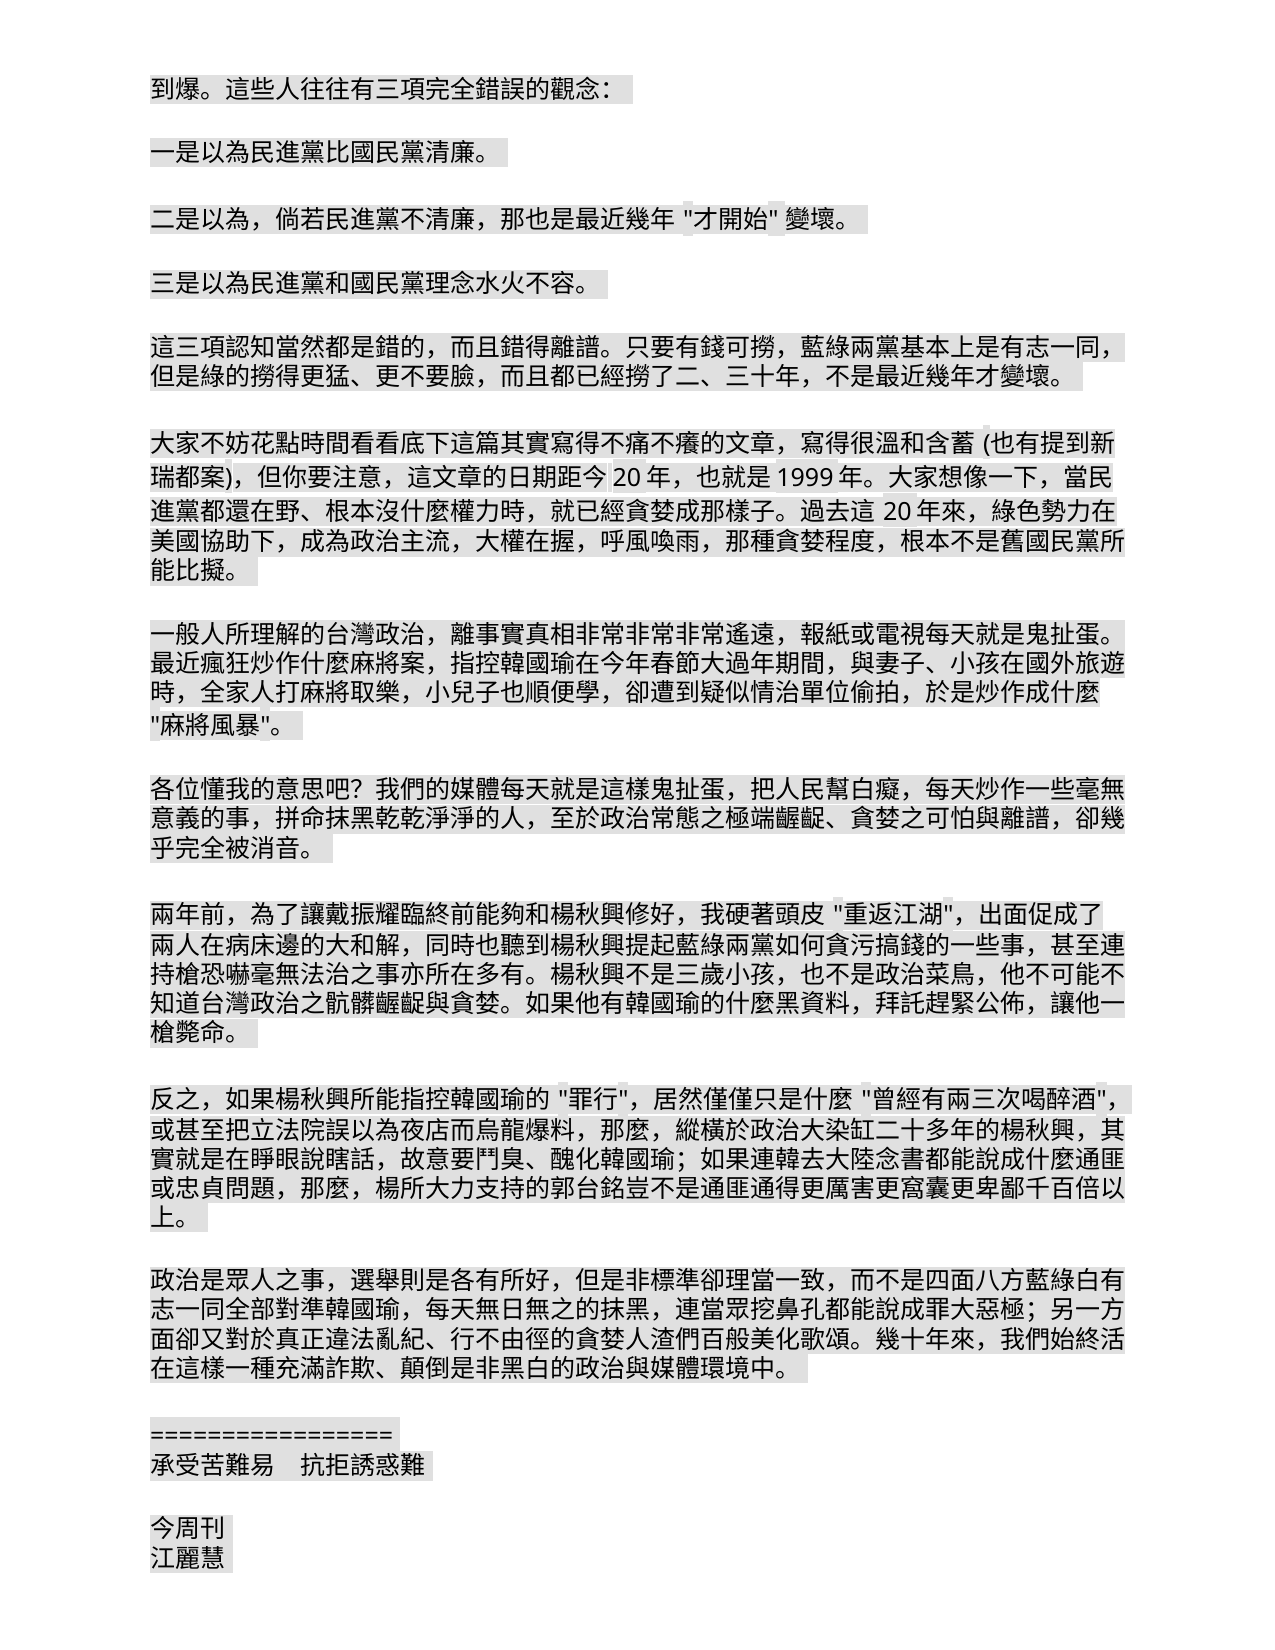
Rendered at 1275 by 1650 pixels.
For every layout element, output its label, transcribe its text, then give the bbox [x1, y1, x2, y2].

text 卡韓政變 (147)：還記得新瑞都嗎？ 陳真 2019. 08. 19. 當一個人瘋狂地以各種莫須有的罪名、空洞修辭與渲染乃至造謠與抹黑，來對一個無辜的人進行人格毀滅時，可能的動機有二，一是啣命行事，一是私人因素，抑或是兩者兼具。 市面上普遍傳言，楊秋興原本以為可以擔任高雄市副市長，不料事與願違，因而挾怨報復韓國瑜。這事當然永遠不可能證實，不過我相信，倘若當初韓國瑜提名他當副市長，賦予大權，今天的楊秋興絕不會把韓國瑜當成殺父仇人般地拼命抹黑。 楊秋興是郭台銘的人馬，這點無可否認；郭自然很樂意看到楊抓狂似地攻擊韓國瑜，但若要說郭台銘可以操控楊秋興到這等瘋狂地步，恐怕也不太容易。也就是說，楊秋興之攻擊韓國瑜，欲置之於死地，相當程度上是出於自發性。 這讓我想到一件事。這事若要說完，恐怕得說上七天七夜。常有人問我官商如何勾結，我心裏不時就會想到這個案子。這案子可說是李登輝展開黑金政治的第一道序幕，發生在距今大約25-26年前。一個人倘若想了解台灣政治這門 "生意" 的基本運作，那麼，這案子就是個經典教材，叫做新瑞都案。 市面上有部電影叫 "血觀音"，據說就是以這案子做為劇本。我沒看過這電影，但是短短兩小時的電影恐怕也只能拍出冰山一角；其陰暗複雜與醜陋程度，匪夷所思，令人瞠目結舌，牽扯無數藍綠政治人物，大家都想從中撈上一大票；吃相之難看，令人觸目驚心。光是其中僅僅一人之回扣，就高達將近11億。你想，你得撈上多少錢，才能支付各方豺狼虎豹十幾億？台灣所謂民主就是這麼一回事，金山銀山任你吃到飽，難怪大家為了權力之爭奪可以如此不擇手段。 可是，你隨便去問個台灣人，絕大多數人肯定不知道什麼是新瑞都案。我之所以對之耳熟能詳是因為我過去的黨外政治參與大多在高雄縣，對高雄各派系特別是余家班所屬的黑派，更是瞭若指掌。其次，我直接、間接認識這個案子的一些當事人，包括余家班以及這案子的核心人物蘇惠珍。蘇惠珍的先生叫鄒武鑑，台獨聯盟中央委員，擔任過 FAPA (台灣人公共事務會) 的執行長，屬海外黑名單，闖關回台後曾坐過牢。 我始終難以理解一種矛盾，很困惑。1991年，在一次和林義雄的單獨會面中，我曾經拿這項困惑來請教林義雄。我的困惑是這樣：我相信一些人反國民黨之腐敗確實出於真心，但是，既然你真心反對腐敗，為何當自己有機會扯濫污、搞錢弄權時，卻照樣還是可以搞得比國民黨還誇張離譜？難道你不知道這是矛盾、錯亂的嗎？難道你有兩顆心？一顆純潔向善，一顆貪婪腐敗？ 林義雄並沒有直接回答我的困惑，反倒問我有何看法？我說，也許那是因為人們很容易把自己的惡行放在一種具有多元生命經驗的意義架構底下來理解，從而為自己找到很多自我豁免的理由。但是，當我們看待旁人的惡行時，既有的多元生命架構就被抽離了，被概念化了，變成一種純屬客觀的是非概念與罪行。雖是題外話，但這卻也是我對蘇惠珍的一個強烈感受。就我近距離的觀察與了解，她一方面對公眾事務滿懷熱情與理想，一方面卻又搞出這麼大的一個貪瀆案件，幾乎集合了一大半的藍綠政客一起撈油水。難道她不知道這是矛盾、錯亂的？難道她有兩顆心？一顆純潔向善，一顆貪婪腐敗？ 我沒法詳談這個案子，想了解的人，只能請你自行想辦法去探索。這案子很典型，充滿官商勾結的各種基本元素：掏空、賄賂、違法超貸、回扣、土地變更、關說、分贓、五鬼搬運、違法開發、威脅恐嚇等等等。這案子發生在距今至少四分之一個世紀前，但至今依舊餘波盪漾。 見多了這些狗皮倒灶之事，讓當時年少的我越發相信美好人性之罕見與可貴；絕大多數人事實上都過不了權位利祿這一關，更不用說億萬橫財與大權在握的巨大誘惑了。 話說義聯集團的林義守和楊秋興頗有私交，林義守的一大堆開發案全是在楊秋興擔任高雄縣長任內通過。可是，其中有個義大世界二期開發案，因涉及一些違規 (應該還不至於違法)，後來遭到陳菊的禁建 (感覺像是一種不成比例的政治報復)；纏訟八年，今年三月底法院判決林義守敗訴定讞，無法申請數百億之國賠。 至於新瑞都這塊龐大土地的所有權，去年 (2018年)八月卻轉移到林義守手上，以每坪僅三萬多元的超低價格取得。這塊蘊含龐大暴利的土地，陳菊於2016 年原本打算解編復歸農地，但遭到當時的業主板信銀行之再三陳情而擱置。林義守於去年高雄市長選舉前以超低價格取得這塊土地，原本以為，一旦他及楊秋興所大力支持的韓國瑜當選，俗新瑞都案的 "大湖工商綜合區開發計畫案" 將可順利大展鴻圖。 萬萬沒想到，韓國瑜當選之後不到兩個月，於今年一月卻依法把這塊工商用地全區全數回歸為農地，因為相關執照於2001年就已過期。雖然做得比陳菊還狠，但這事就法論法，理當沒有爭議，林義守卻氣得跳腳，想必楊秋興也一定很不爽。當然，我同樣無法證明楊秋興之瘋狂抹黑鬥臭韓國瑜與此有關。 很多人 (比方說年輕一代)，對政治很熱衷，卻又動輒蠢血沸騰，很容易被操弄、欺瞞，傻到爆。這些人往往有三項完全錯誤的觀念： 一是以為民進黨比國民黨清廉。 二是以為，倘若民進黨不清廉，那也是最近幾年 "才開始" 變壞。 三是以為民進黨和國民黨理念水火不容。 這三項認知當然都是錯的，而且錯得離譜。只要有錢可撈，藍綠兩黨基本上是有志一同，但是綠的撈得更猛、更不要臉，而且都已經撈了二、三十年，不是最近幾年才變壞。 大家不妨花點時間看看底下這篇其實寫得不痛不癢的文章，寫得很溫和含蓄 (也有提到新瑞都案)，但你要注意，這文章的日期距今20年，也就是1999年。大家想像一下，當民進黨都還在野、根本沒什麼權力時，就已經貪婪成那樣子。過去這 20年來，綠色勢力在美國協助下，成為政治主流，大權在握，呼風喚雨，那種貪婪程度，根本不是舊國民黨所能比擬。 一般人所理解的台灣政治，離事實真相非常非常非常遙遠，報紙或電視每天就是鬼扯蛋。最近瘋狂炒作什麼麻將案，指控韓國瑜在今年春節大過年期間，與妻子、小孩在國外旅遊時，全家人打麻將取樂，小兒子也順便學，卻遭到疑似情治單位偷拍，於是炒作成什麼 "麻將風暴"。 各位懂我的意思吧？我們的媒體每天就是這樣鬼扯蛋，把人民幫白癡，每天炒作一些毫無意義的事，拼命抹黑乾乾淨淨的人，至於政治常態之極端齷齪、貪婪之可怕與離譜，卻幾乎完全被消音。 兩年前，為了讓戴振耀臨終前能夠和楊秋興修好，我硬著頭皮 "重返江湖"，出面促成了兩人在病床邊的大和解，同時也聽到楊秋興提起藍綠兩黨如何貪污搞錢的一些事，甚至連持槍恐嚇毫無法治之事亦所在多有。楊秋興不是三歲小孩，也不是政治菜鳥，他不可能不知道台灣政治之骯髒齷齪與貪婪。如果他有韓國瑜的什麼黑資料，拜託趕緊公佈，讓他一槍斃命。 反之，如果楊秋興所能指控韓國瑜的 "罪行"，居然僅僅只是什麼 "曾經有兩三次喝醉酒"，或甚至把立法院誤以為夜店而烏龍爆料，那麼，縱橫於政治大染缸二十多年的楊秋興，其實就是在睜眼說瞎話，故意要鬥臭、醜化韓國瑜；如果連韓去大陸念書都能說成什麼通匪或忠貞問題，那麼，楊所大力支持的郭台銘豈不是通匪通得更厲害更窩囊更卑鄙千百倍以上。 政治是眾人之事，選舉則是各有所好，但是非標準卻理當一致，而不是四面八方藍綠白有志一同全部對準韓國瑜，每天無日無之的抹黑，連當眾挖鼻孔都能說成罪大惡極；另一方面卻又對於真正違法亂紀、行不由徑的貪婪人渣們百般美化歌頌。幾十年來，我們始終活在這樣一種充滿詐欺、顛倒是非黑白的政治與媒體環境中。 ================= 承受苦難易 抗拒誘惑難 今周刊 江麗慧 1999. 11. 25. 前一陣子的台肥炒股案，扯出民進黨人經營的新瑞都和國民黨黨營事業大掌櫃泰英間有不可告人的「親密關係」。這些人以搞政治的手法操控商業行為，把過去民進黨「反商」的形象瞬間扭轉成「擁商」，而且陣容之堅強、交易之複雜，讓外界質疑民進黨愈來愈有財團化的傾向了。不過，這是民進黨邁向執政的嚴厲考驗。套用一句民進黨前主席施明德的名言：「承受苦難容易，抗拒誘惑很難。」許多民進黨人正陷入天人交戰的情境。 剛過完十三歲生日的民進黨，已是台灣十三個縣市的執政黨了，執政人口占全國總人口數的六六．二一％，執政面積則為四七．五五％。和國民黨長期「一黨獨大」相較，民進黨不算太壯大，但它對政商關係的經營，卻深具潛力，非僅看準高科技明星產業猛投資，也不放棄與傳統產業企業主策略聯盟，許多「科技新貴」正順勢而生。 黃信介與余陳月瑛是「土地公」與「土地婆」 以前民進黨的街頭革命精神，讓它成為企業界眼中社會不安定的因素，所以民進黨只能和企業主以理念神交，卻無法合作深交。在那個靠罵國民黨就能當選的年代，民進黨人批判、臧否對手的能力，通常就是他們政治獻金的「身價」，造就了不少全國性政治明星。像陳水扁和長榮集團張榮發，謝長廷和日成營造王世堅等之間關係都非同小可。 在民進黨內真正自己經營事業的人，都是祖上有德留下家業，像陽信商銀董事長陳勝宏、環球證券董事長林文郎等，他們是黨內少見具有市場色彩的生意人；或是先人眼光獨到，讓子孫成為「大地主」的，像余陳月瑛和黃信介是黨內南北兩大地王，因為他們常常接濟同志，而成為民進黨的「土地婆」和「土地公」；也有憑著自己的一技之長，而有專業收入，過著不錯生活的，像陳繼盛、江鵬堅等多位律師出身者。其餘多數為小康之家，生活不會太富裕，但至少餓不死人。 後來，民進黨在立法院席次成長快速，對許多政府政策也具有實質影響力，而且經濟自由化之後，許多賺錢機會都與立法院脫離不了關係，使立委身價水長船高，民進黨當然也不自外於這個大環境；加上民進黨在地方執政累積的資源，以及為順利執政而必須「政通人和」的壓力，各路人馬紛紛找上門來，使若干卸任縣市長特別容易沾腥附騷。不過，這現象也意味著民進黨人有更多機會「廣開錢路」，為自己的政治前途多作盤算。 究竟民進黨人如何從一窮二白的困境中，為自己創造「無限錢途」？甚至在去年金融風暴發生後，成為眾多地雷公司負責人爭相請見求援的對象？從民進黨政治人物中有愈來愈多的「董事長」、「總經理」看來，這不該是個虛擬問題。 林忠正投對明主邱復生 如果分類說明，可將民進黨政治人物賺錢方式概分成七種類型。第一種是「投效孟嘗君」型，以林忠正最富代表性。林忠正的財經學術背景，以及曾任黨主席 (施明德) 特別助理的身分，為著要幫民進黨募款，以及為施明德爭取政治獻金，而有較多機會與企業界接觸。 很多企業主眼見民進黨在台灣政壇勢力日漸茁壯，試著要與民進黨結交朋友之時，個性隨和、沒有架子、對財經議題又「一點就通」的林忠正，就是他們的最佳窗口。施明德幾次參選，林忠正協助功不可沒。而民進黨開始與企業主交往，林忠正為政、商兩界所做的語言、理念「翻譯」是重要觸媒。 由於林忠正遊走政商兩界人脈豐沛，深受施明德好友邱復生的賞識，而投效年代集團，先任副董事長，為年代規畫上櫃作業之後，又升任董事長，還常常為年代轉投資事業做顧問，成為邱復生進出商場的重要策士。林忠正為邱復生開疆闢土，也得到邱合理的禮遇和回饋。而且林忠正和民進黨的深厚淵源，相當程度也是邱復生精心選買的「政治保險」。 園區醫生柯建銘搖身變科技立委 第二類是「時勢造英雄」型。以柯建銘為最佳典範。柯建銘從第二屆開始擔任立法委員，適逢台灣高科技產業快速起飛，而且新竹科學園區又是他的選區，所以柯建銘以新竹中學、中山醫學院牙醫系、淡江管科所畢業的優異學歷，受到園區知識分子的歡迎。 而且柯建銘是最早經營園區的立委，又以經濟、預算和科技委員會為耕耘重點，目前是行政院ＮＩＩ民間諮詢委員會法規小組召集人，更是立院跨黨派次級團體「財經立法促進社」的副會長，因為天時、地利、人和全站他這邊，所以他是全台最資深、也是最有資源的「科技立委」。 由於柯建銘服務周到，不太會拒絕別人，牌桌上朋友也不少，所以除了經營地方之外，他服務種類眾多，常常必須「通勤應酬」，行程滿得擠不出時間休息。所以柯建銘為應付大量的服務業務，聘用陣容可觀的助理群，不但編制內助理月薪高人一等 (民進黨立委助理最高薪六萬元) ，而且還有很多兼差顧問，為選民打點各種疑難雜症，包括幫財務發生危機的企業主尋找資金。 因為柯建銘有為高科技業服務的經驗，對人又是來者不拒，所以他在全民電通投資公司成立時擔任總經理，前些時日又升任副董事長，為全民電通帶進成佳國際、資訊傳真和數位聯合等長期投資標的。柯建銘還代表全民電通擔任民視監察人。最近，他又不好意思拒絕年代集團的推派，出任年華投顧董事長一職。 繼柯建銘之後，民進黨內有心耕耘高科技人脈的，還有鄭寶清和王幸男兩人。龍潭渴望軟體園區是桃園地區立委鄭寶清的選區；而王幸男也頗用心經營南科，透過台南縣長陳唐山執政的資源，和他與奇美董事長許文龍之間多年的釣友情誼，王幸男很有優勢為角逐下屆縣長打根基。 吳子嘉可以執行十五個立委意志 第三種是長袖善舞的「縱橫家」類型，靠著便給的口才和豐富的人脈，仲介成功很多難以想像的組合，吳子嘉就是這種天生靠嘴巴吃飯的人。吳子嘉以承攬電機工程起家，和國民黨、太子幫和江湖人頗有往來，但跟各路人馬都能和平共處，所以遊走政商兩界很吃得開。 他先委身施明德陣營，扮演客卿角色獻策；再當許信良的金主，為許募款分憂解勞；現在他是張俊宏的軍師，帶領老牌政治人學習現代商業行為，更是張俊宏涉足媒體經營的「影武者」，以及立法院新世紀國會辦公室「特別顧問」，可執行十五位立委的集體意志。 由於吳子嘉生意人的背景關係複雜，曾經負責全民電通的投資決策，又擔任環球電視董事長，所以很多需錢孔急的企業主紛紛找上門來，像台中商銀和精英都找過吳子嘉長談。而且吳子嘉和劉泰英也是頗有交情的生意朋友，彼此「酒味相投」，為民進黨和國民黨合作事業搭起一座橋。 第四類是「聚沙成塔」型，以設立基金會的方式累積個人競選資源，像民進黨很多政治人物都這樣做，一則可以用「公益」包裝政治獻金，二則獻金不直接進入政治人物名下，可以避免企業主的困擾，並增加政治人物資源調度的靈活性。像陳水扁有福爾摩沙基金會、謝長廷有新文化基金會、張俊宏有城鄉改造基金會、王拓有春風基金會、沈富雄有首都基金會、施明德有新台灣基金會、林豐喜有稻草人基金會……。因此有人戲稱，民進黨政治人物都是「吃雞精長大的」。 林文郎，陳勝宏充滿濃厚市場味 第五類是「市場主力」型，以林文郎、陳勝宏為標準類型。林、陳兩人有金融、證券實務經驗，又與市場主力多所交往，消息靈通自不在話下，但也因此有很機會與問題公司、爭議人士的名字掛在一起。只要市場傳聞有民進黨人士涉嫌介入炒股，林、陳兩人總被優先點名，像台鳳事件讓人想起林文郎；台肥事件指向陳勝宏。不過林文郎曾應股市名嘴山水老師之邀，以萬眾投資法人代表身分，擔任過中櫃董事一個月時間，難怪有關他的市場傳言總有一大堆。除了陳勝宏與林文郎外，新竹縣選出的立委張學舜勤於遊走證券公司，經常有問題就一通電話打到證期會主委林宗勇那裡。 第六類是「吸金創業」型，尤以蔡同榮、張俊宏為最。蔡同榮在海外有很多為台獨運動募款的經驗，他回台推動公投鍥而不捨，並以「民間」為號召，用小額募款方式集資創辦民視，將自己從被採訪的新聞人物，變成指揮調度記者採訪的媒體老闆。 而張俊宏當初也以「全民」為名，為籌辦電視而廣納各界資金，結果民間、全不和，全民轉而將大部分募得資金，搶搭投資高科技順風車，造就了今天的全民電通。不過，對張俊宏而言，投資全民電通的獲利遠大過投資媒體，目前身為環球名譽董事長的他，總是被支持群眾打電話痛罵，說民進黨投資的電視怎可讓新黨的李敖暢所欲言？ 嚴格說來，民進黨人並不怎麼富有，少有銜金湯匙出世的人，而且多數人還略帶那麼一點酸味。雖然說金錢不是萬能，但沒有錢萬萬不能，在選舉必須花錢的提下，有心朝政壇發展的人，無不想盡辦法解決財源問題。而與其看人臉色、向人開口伸手，不如靠自己賺錢來得有尊嚴。所以有愈來愈多民進黨政治人物傾向跨足商界，讓自己成為半個生意人。 就瑞都案讓民進黨政商關係曝光 以這次台肥案為例，「新瑞都集團」儼然是民進黨財團化的「罪證」，傳言被扯、涉入的就有卸任縣長、縣議員和現任立委，關係人牽牽扯扯就像一串肉粽。 高雄余家在地方上長期經營，余陳月瑛母子四人中就出過兩位縣長、三位立委和兩位省議員，而縣長對都市重劃有決策權，立委和省議員也有政策質詢權和預算審查權，這種從上游到下游、從地方到中央的「分工」，讓余家成為有心人爭取投資的顯著標的。 偏偏余陳月瑛又是一個不太會拒絕別人的好人，縣議員出身的蘇惠珍曾是她的基層樁腳，蘇的愛人同志鄒武鑑早年又是ＦＡＰＡ執行長，因著余家和黨外的深厚淵源，余陳對蘇惠珍不可能說「不」，只是余陳在民進黨內輩分頗高，蘇惠珍拱出余陳當頭真是無往不利。 當時余陳是全民電通的董事長，又是民視總裁，看在余陳是新瑞都籌備處主任的分上，而且鄒武鑑和時任全民電通副董事長的張俊宏又是南投同鄉，所以蘇惠珍得以在全民電通董事會中「專案報告」新瑞都開發案。雖然余陳在表決時技術性離席，迴避利益衝突問題，但全民電通還是很捧場地以面額認購了三億二千五百萬元，使新瑞都成為全民電通專業經理人眼中「很痛的投資」。 這個個案讓高雄余家班、民進黨色彩濃厚的全民電通、國民黨財務總管劉泰英父子，和知名企業界人士的合作關係曝光，讓外界看得連呼嘖嘖。不過，如果仔觀察比較，可以發現國民黨黨營事業建基在過去許多政治特權之上，才能有今天這樣的規模。而民進黨人開創事業，則是憑藉關係和手腕，抓準時點，打蛇隨棍上。單單這一點，民進黨政治人物發財潛力無窮。 [150, 75, 1125, 1573]
